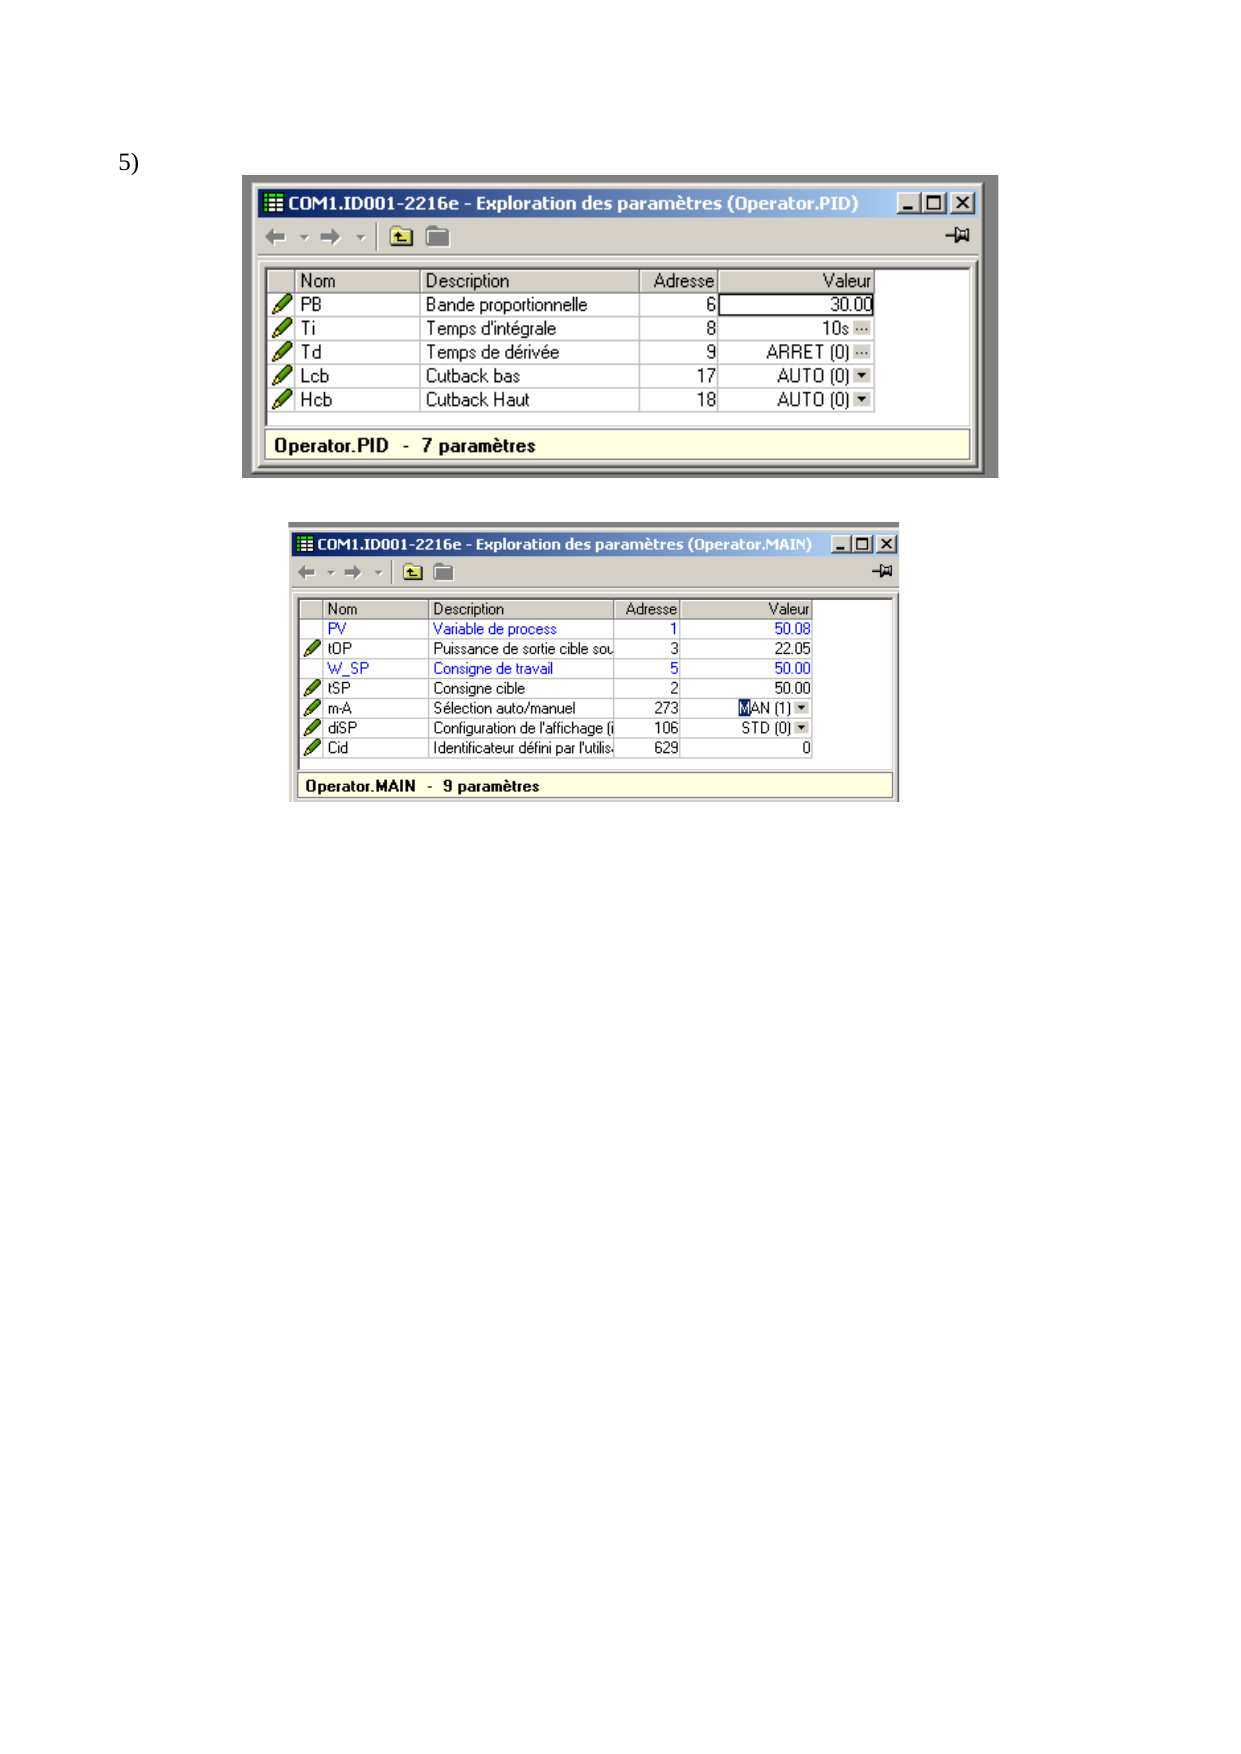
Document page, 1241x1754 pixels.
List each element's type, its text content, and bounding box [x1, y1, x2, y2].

text 5) [118, 147, 1122, 176]
